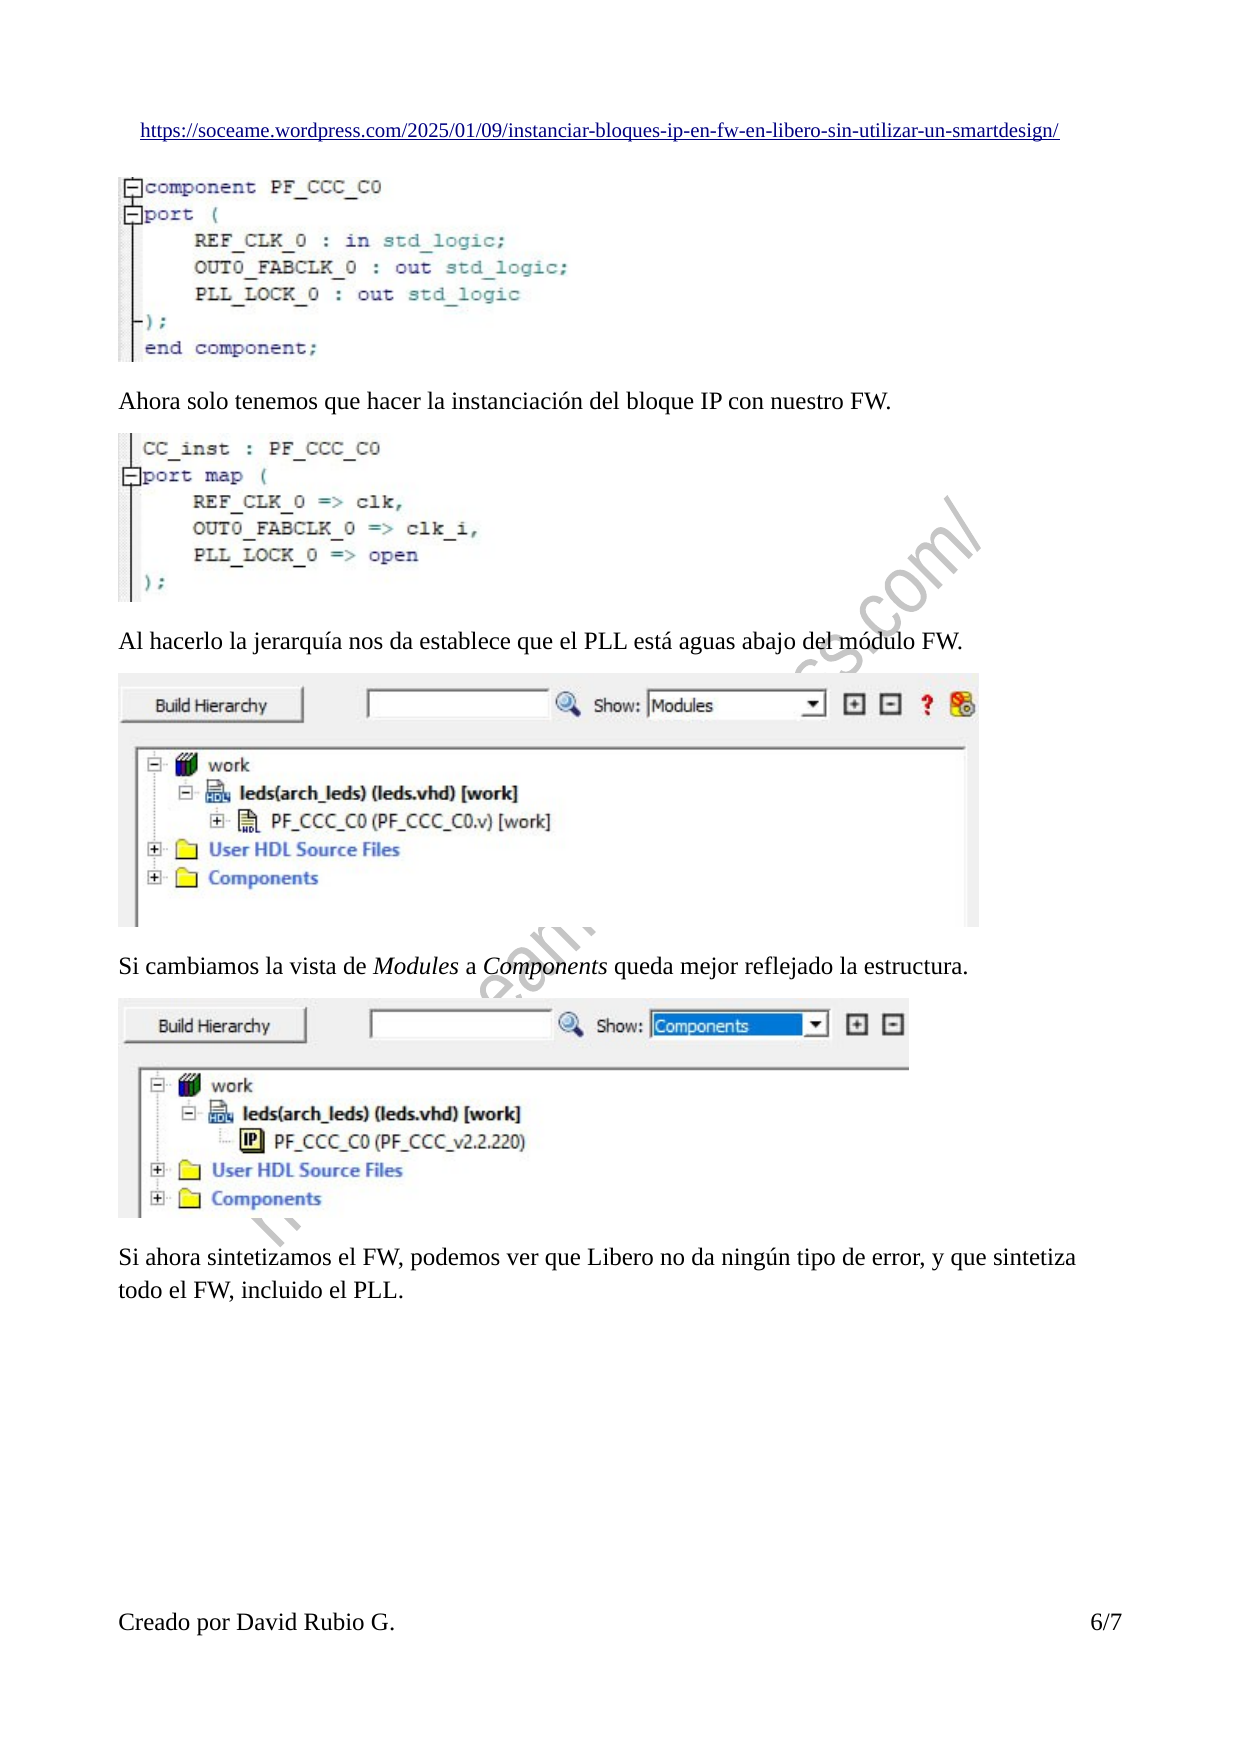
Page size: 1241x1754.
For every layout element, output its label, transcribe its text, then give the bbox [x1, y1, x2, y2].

text Si cambiamos la vista de Modules a Components queda mejor reflejado la estructura. [545, 951, 1122, 980]
picture [118, 998, 909, 1218]
text Al hacerlo la jerarquía nos da establece que el PLL está aguas abajo del módulo FW. [118, 626, 880, 655]
picture [118, 433, 540, 602]
text Al hacerlo la jerarquía nos da establece que el PLL está aguas abajo del módulo FW. [874, 626, 1122, 655]
picture [118, 177, 665, 362]
picture [118, 673, 979, 927]
text Ahora solo tenemos que hacer la instanciación del bloque IP con nuestro FW. [118, 386, 1122, 414]
text Si cambiamos la vista de Modules a Components queda mejor reflejado la estructura. [118, 951, 529, 980]
text Si ahora sintetizamos el FW, podemos ver que Libero no da ningún tipo de error, y que sintetiza todo el FW, incluido el PLL. [118, 1242, 1122, 1304]
